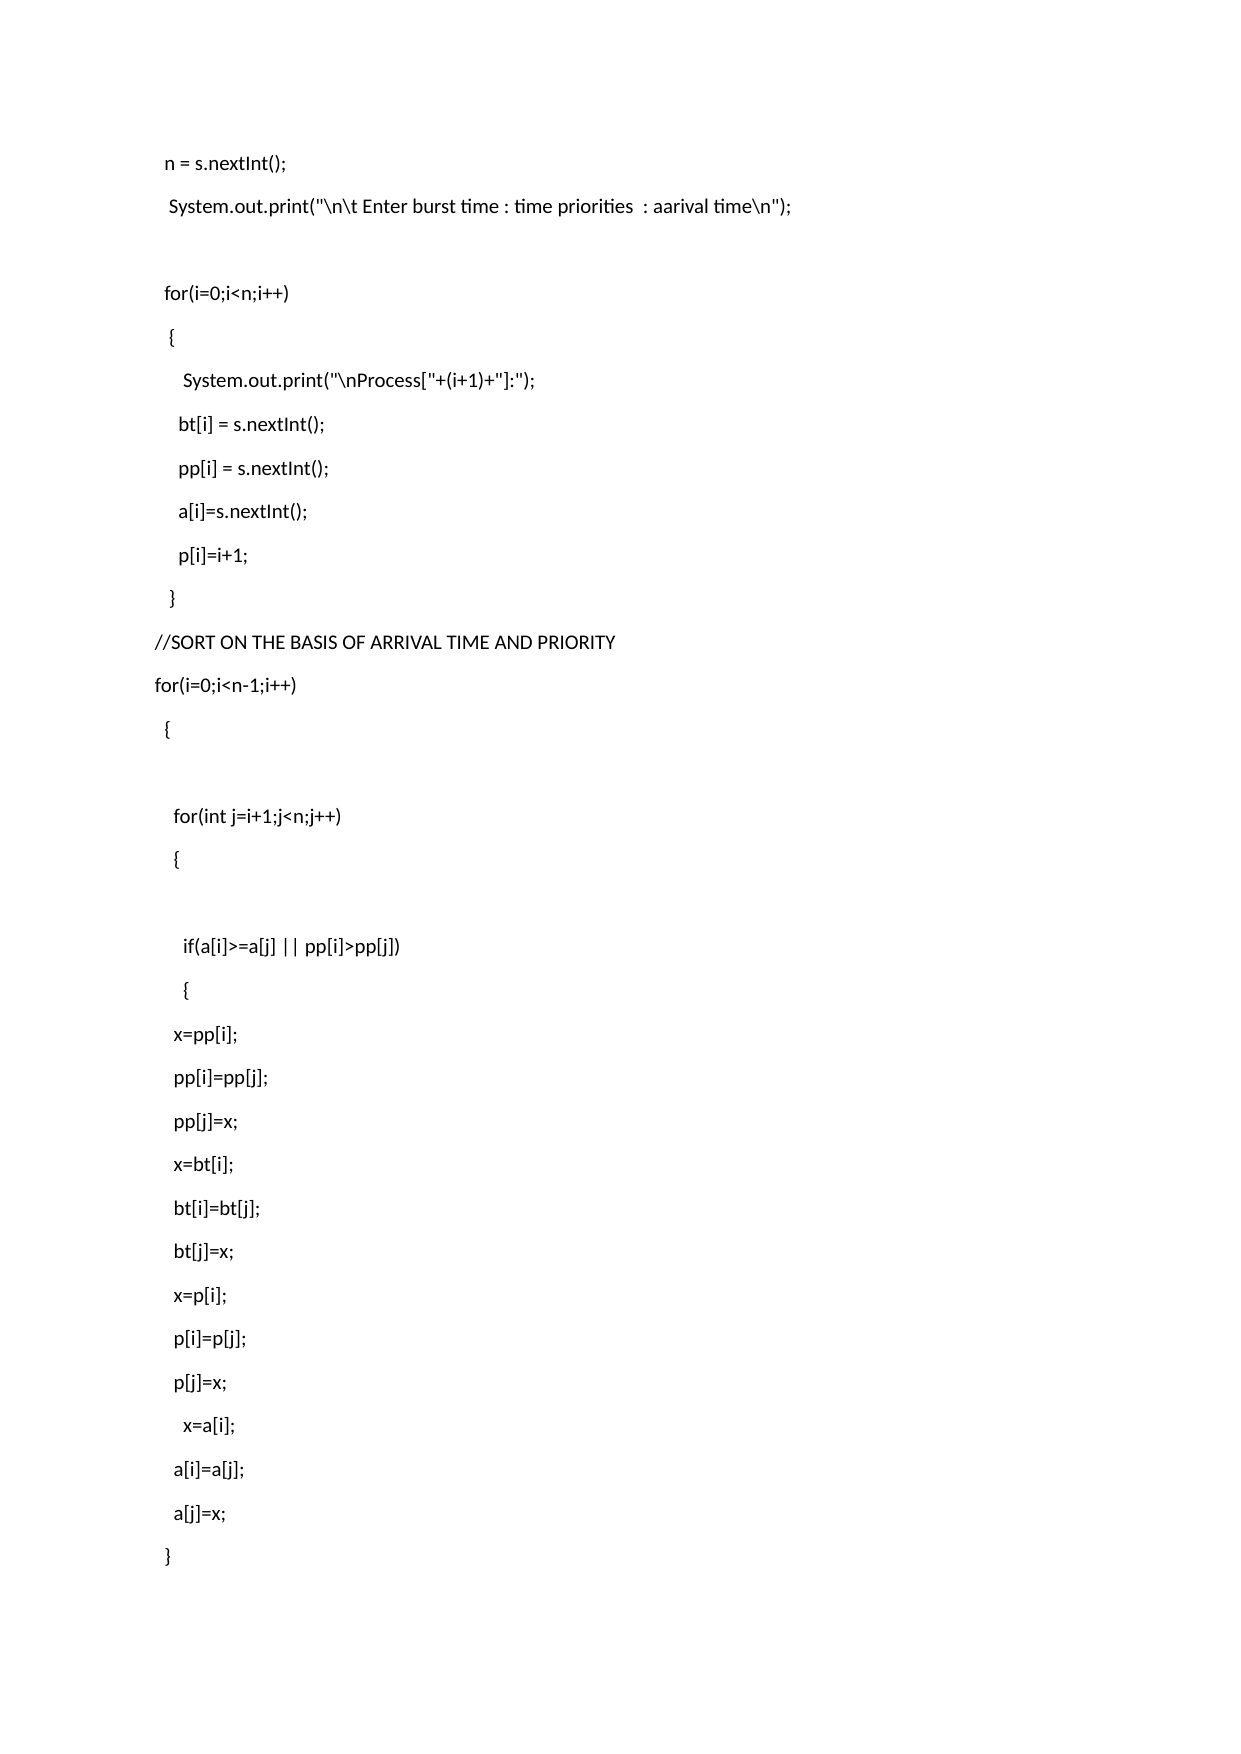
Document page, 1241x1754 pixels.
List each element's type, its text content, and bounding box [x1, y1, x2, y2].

text } [150, 585, 1090, 611]
text } [150, 1543, 1090, 1569]
text bt[i]=bt[j]; [150, 1195, 1090, 1220]
text { [150, 847, 1090, 872]
text pp[i]=pp[j]; [150, 1064, 1090, 1090]
text x=a[i]; [150, 1413, 1090, 1438]
text { [150, 716, 1090, 741]
text p[j]=x; [150, 1369, 1090, 1394]
text a[i]=s.nextInt(); [150, 498, 1090, 524]
text n = s.nextInt(); [150, 150, 1090, 175]
text p[i]=p[j]; [150, 1326, 1090, 1351]
text System.out.print("\n\t Enter burst time : time priorities : aarival time\n"); [150, 193, 1090, 219]
text { [150, 977, 1090, 1003]
text System.out.print("\nProcess["+(i+1)+"]:"); [150, 368, 1090, 393]
text //SORT ON THE BASIS OF ARRIVAL TIME AND PRIORITY [150, 629, 1090, 654]
text if(a[i]>=a[j] || pp[i]>pp[j]) [150, 934, 1090, 959]
text for(int j=i+1;j<n;j++) [150, 803, 1090, 828]
text a[j]=x; [150, 1500, 1090, 1525]
text for(i=0;i<n-1;i++) [150, 672, 1090, 698]
text for(i=0;i<n;i++) [150, 281, 1090, 306]
text pp[j]=x; [150, 1108, 1090, 1133]
text x=p[i]; [150, 1282, 1090, 1307]
text p[i]=i+1; [150, 542, 1090, 567]
text bt[j]=x; [150, 1238, 1090, 1264]
text { [150, 324, 1090, 349]
text pp[i] = s.nextInt(); [150, 455, 1090, 480]
text x=bt[i]; [150, 1151, 1090, 1177]
text bt[i] = s.nextInt(); [150, 411, 1090, 437]
text x=pp[i]; [150, 1021, 1090, 1046]
text a[i]=a[j]; [150, 1456, 1090, 1482]
